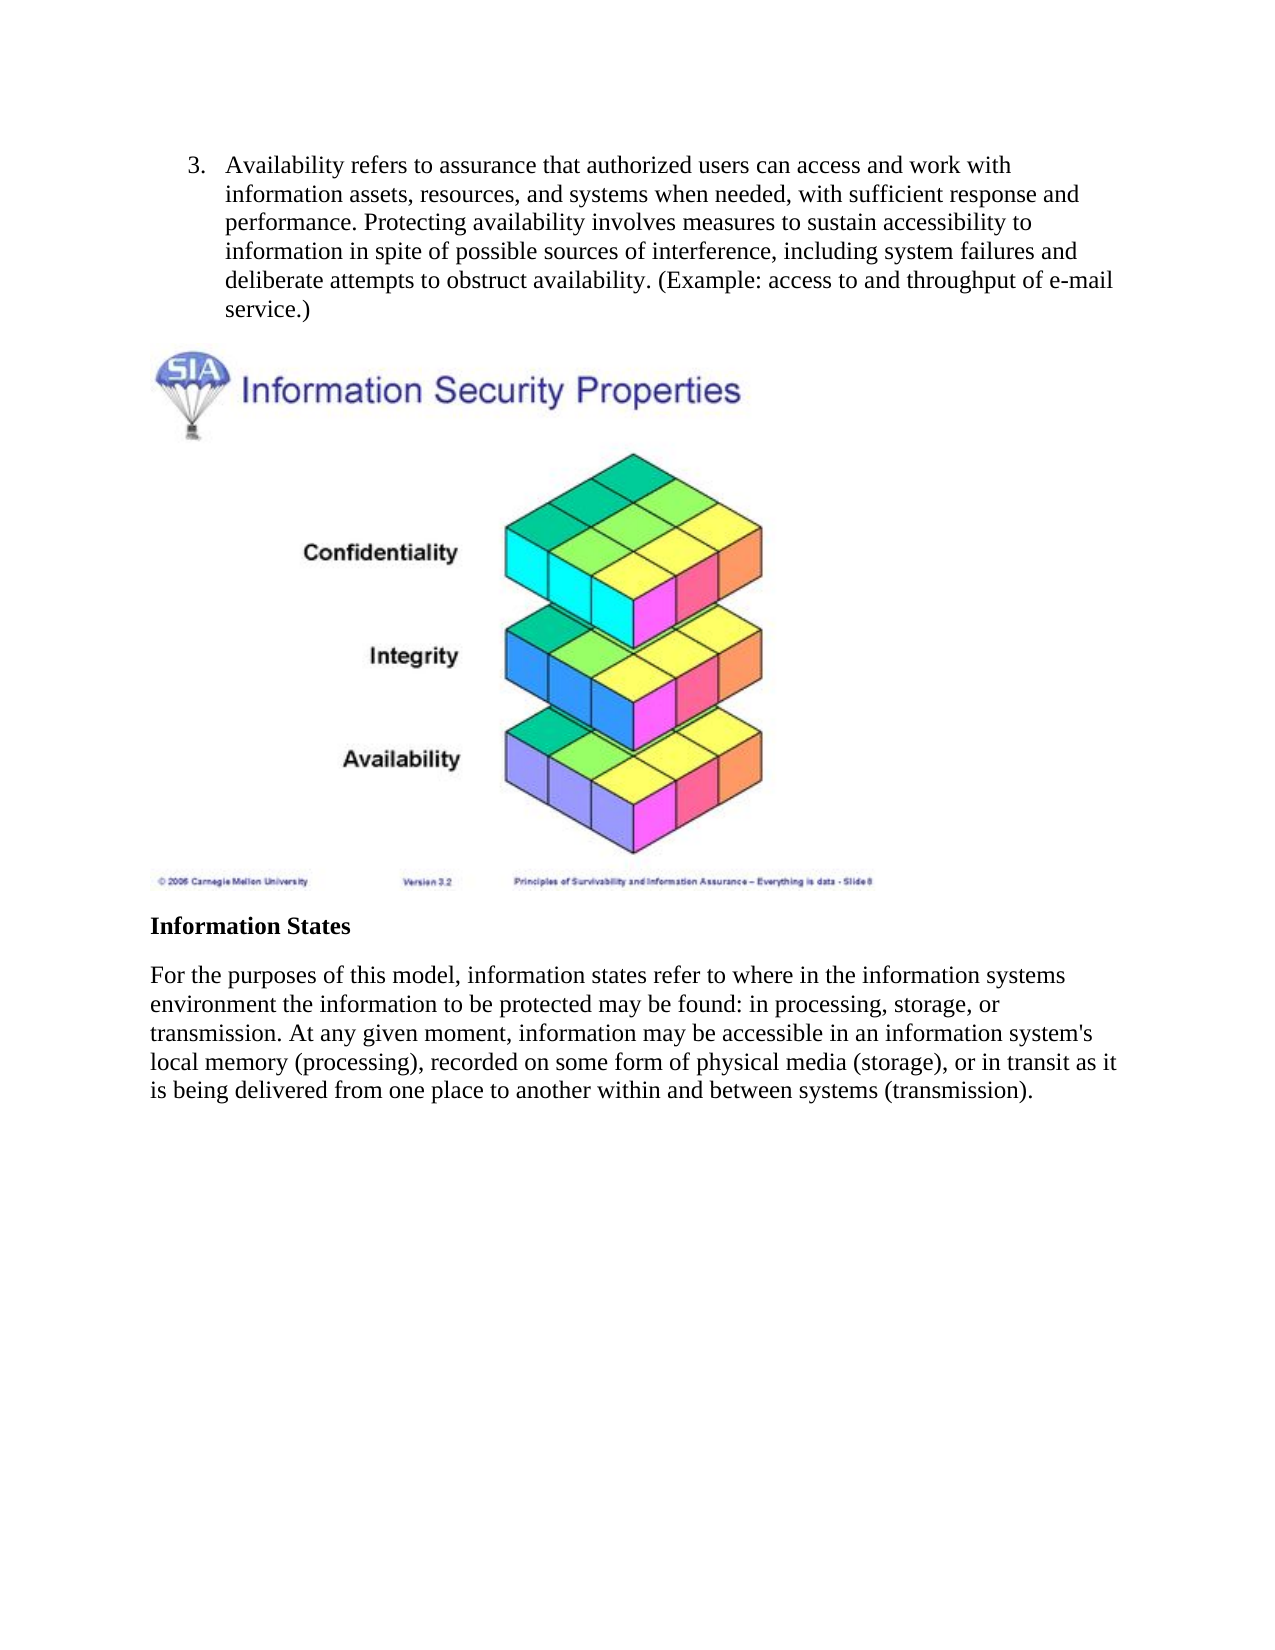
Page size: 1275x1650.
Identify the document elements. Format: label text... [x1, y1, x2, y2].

text Information States [150, 911, 1125, 940]
list Availability refers to assurance that authorized users can access and work with information assets, resources, and systems when needed, with sufficient response and performance. Protecting availability involves measures to sustain accessibility to information in spite of possible sources of interference, including system failures and deliberate attempts to obstruct availability. (Example: access to and throughput of e-mail service.) [187, 150, 1125, 322]
text For the purposes of this model, information states refer to where in the information systems environment the information to be protected may be found: in processing, storage, or transmission. At any given moment, information may be accessible in an information system's local memory (processing), recorded on some form of physical media (storage), or in transit as it is being delivered from one place to another within and between systems (transmission). [150, 961, 1125, 1104]
